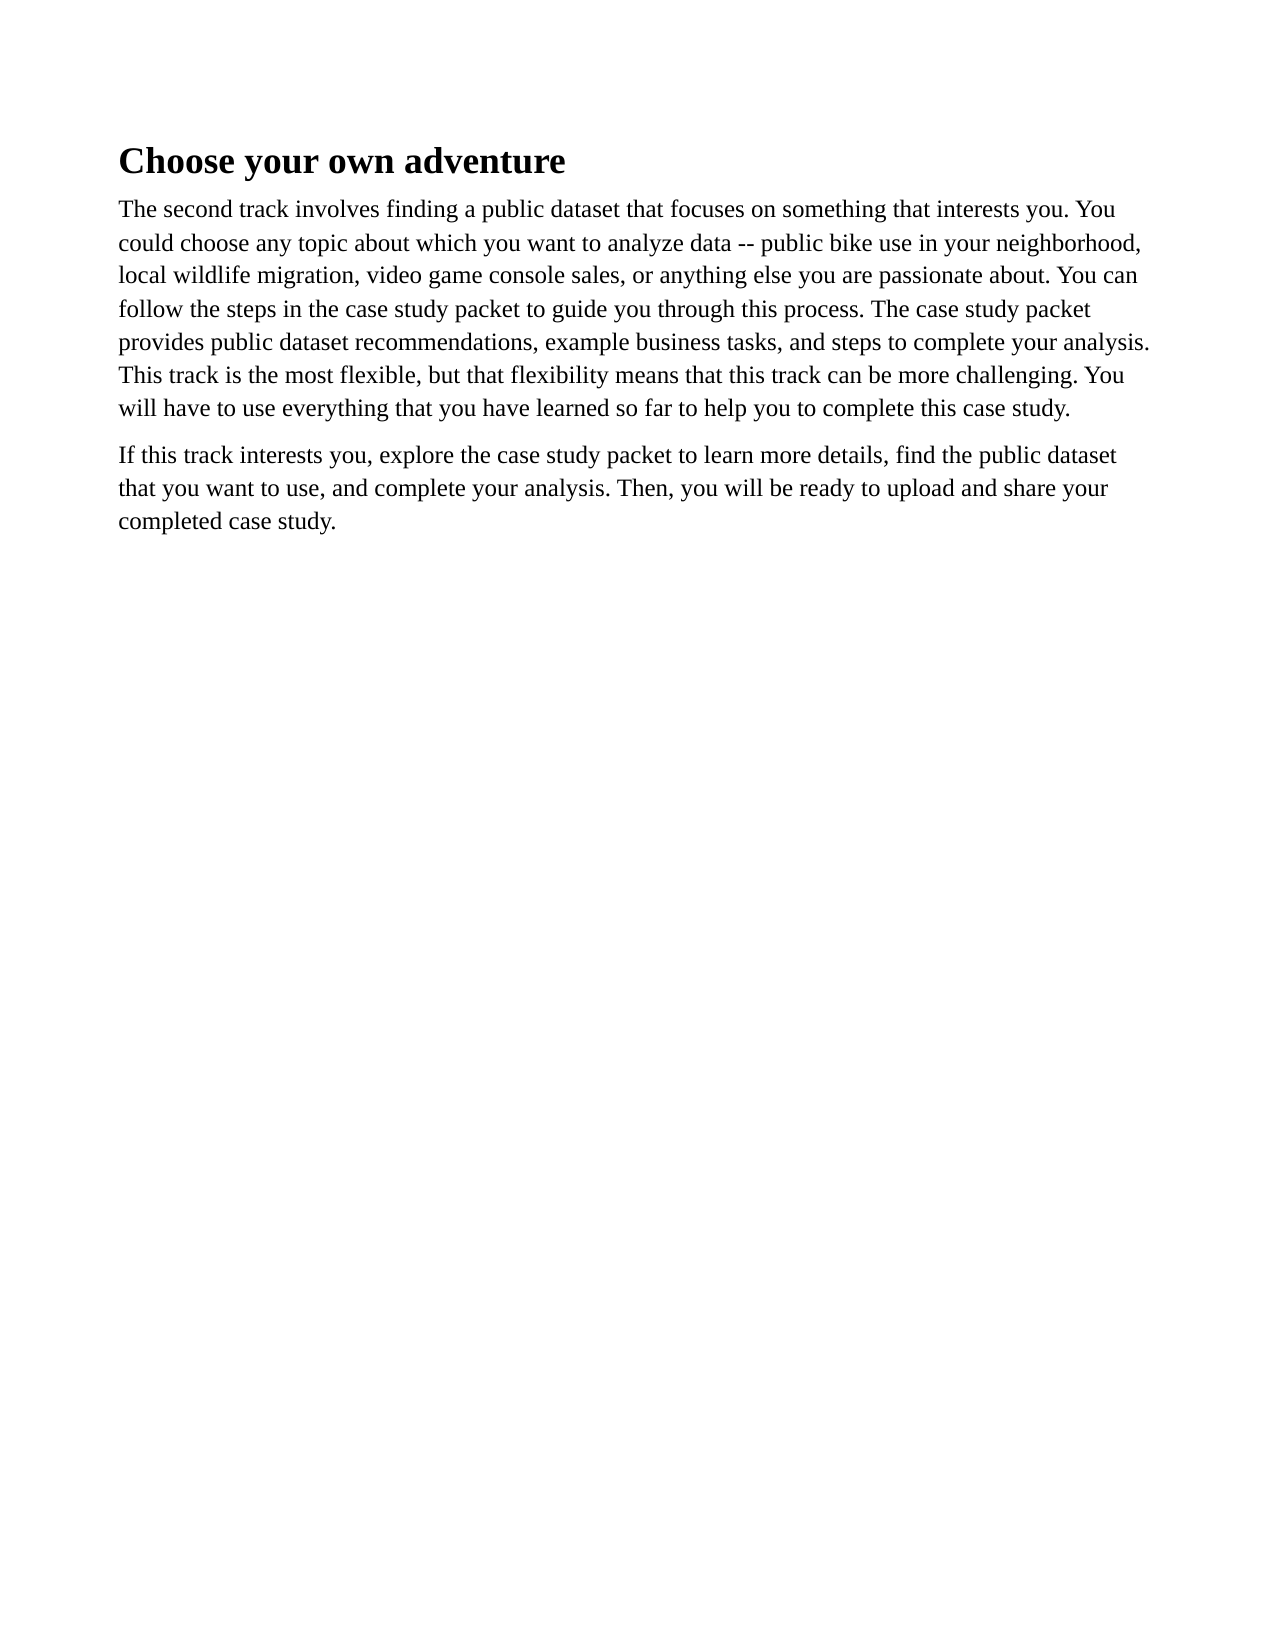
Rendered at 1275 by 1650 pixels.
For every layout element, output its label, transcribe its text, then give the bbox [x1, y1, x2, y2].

text The second track involves finding a public dataset that focuses on something that interests you. You could choose any topic about which you want to analyze data -- public bike use in your neighborhood, local wildlife migration, video game console sales, or anything else you are passionate about. You can follow the steps in the case study packet to guide you through this process. The case study packet provides public dataset recommendations, example business tasks, and steps to complete your analysis. This track is the most flexible, but that flexibility means that this track can be more challenging. You will have to use everything that you have learned so far to help you to complete this case study. [118, 194, 1157, 421]
text If this track interests you, explore the case study packet to learn more details, find the public dataset that you want to use, and complete your analysis. Then, you will be ready to upload and share your completed case study. [118, 440, 1157, 535]
subtitle Choose your own adventure [118, 139, 1157, 182]
